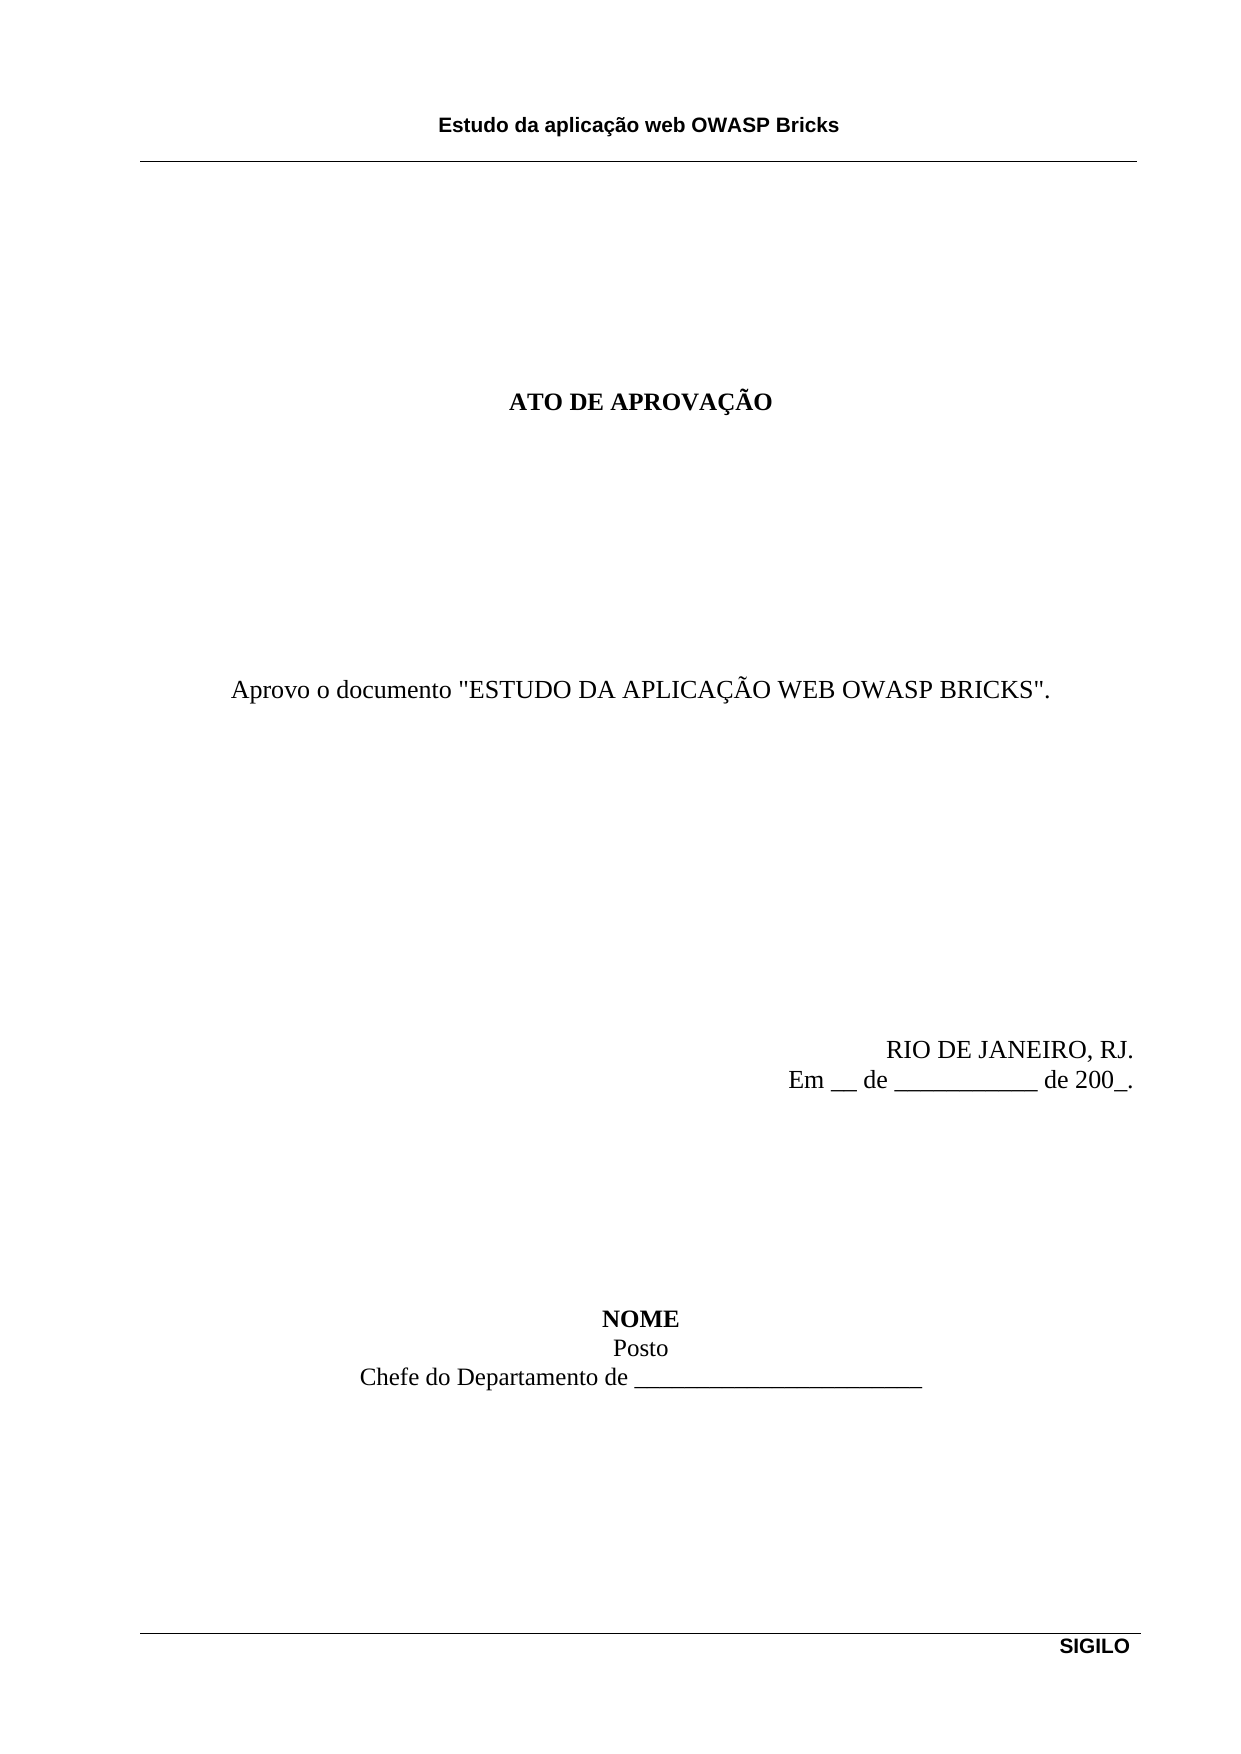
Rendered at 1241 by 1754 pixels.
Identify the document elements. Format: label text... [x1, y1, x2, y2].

text RIO DE JANEIRO, RJ. [148, 1034, 1134, 1064]
table_cell Chefe do Departamento de _______________________ [349, 1362, 933, 1391]
text Em __ de ___________ de 200_. [148, 1064, 1134, 1094]
table_header NOME [349, 1304, 933, 1333]
text ATO DE APROVAÇÃO [148, 387, 1134, 416]
text Aprovo o documento "ESTUDO DA APLICAÇÃO WEB OWASP BRICKS". [148, 674, 1134, 704]
table_cell Posto [349, 1333, 933, 1362]
